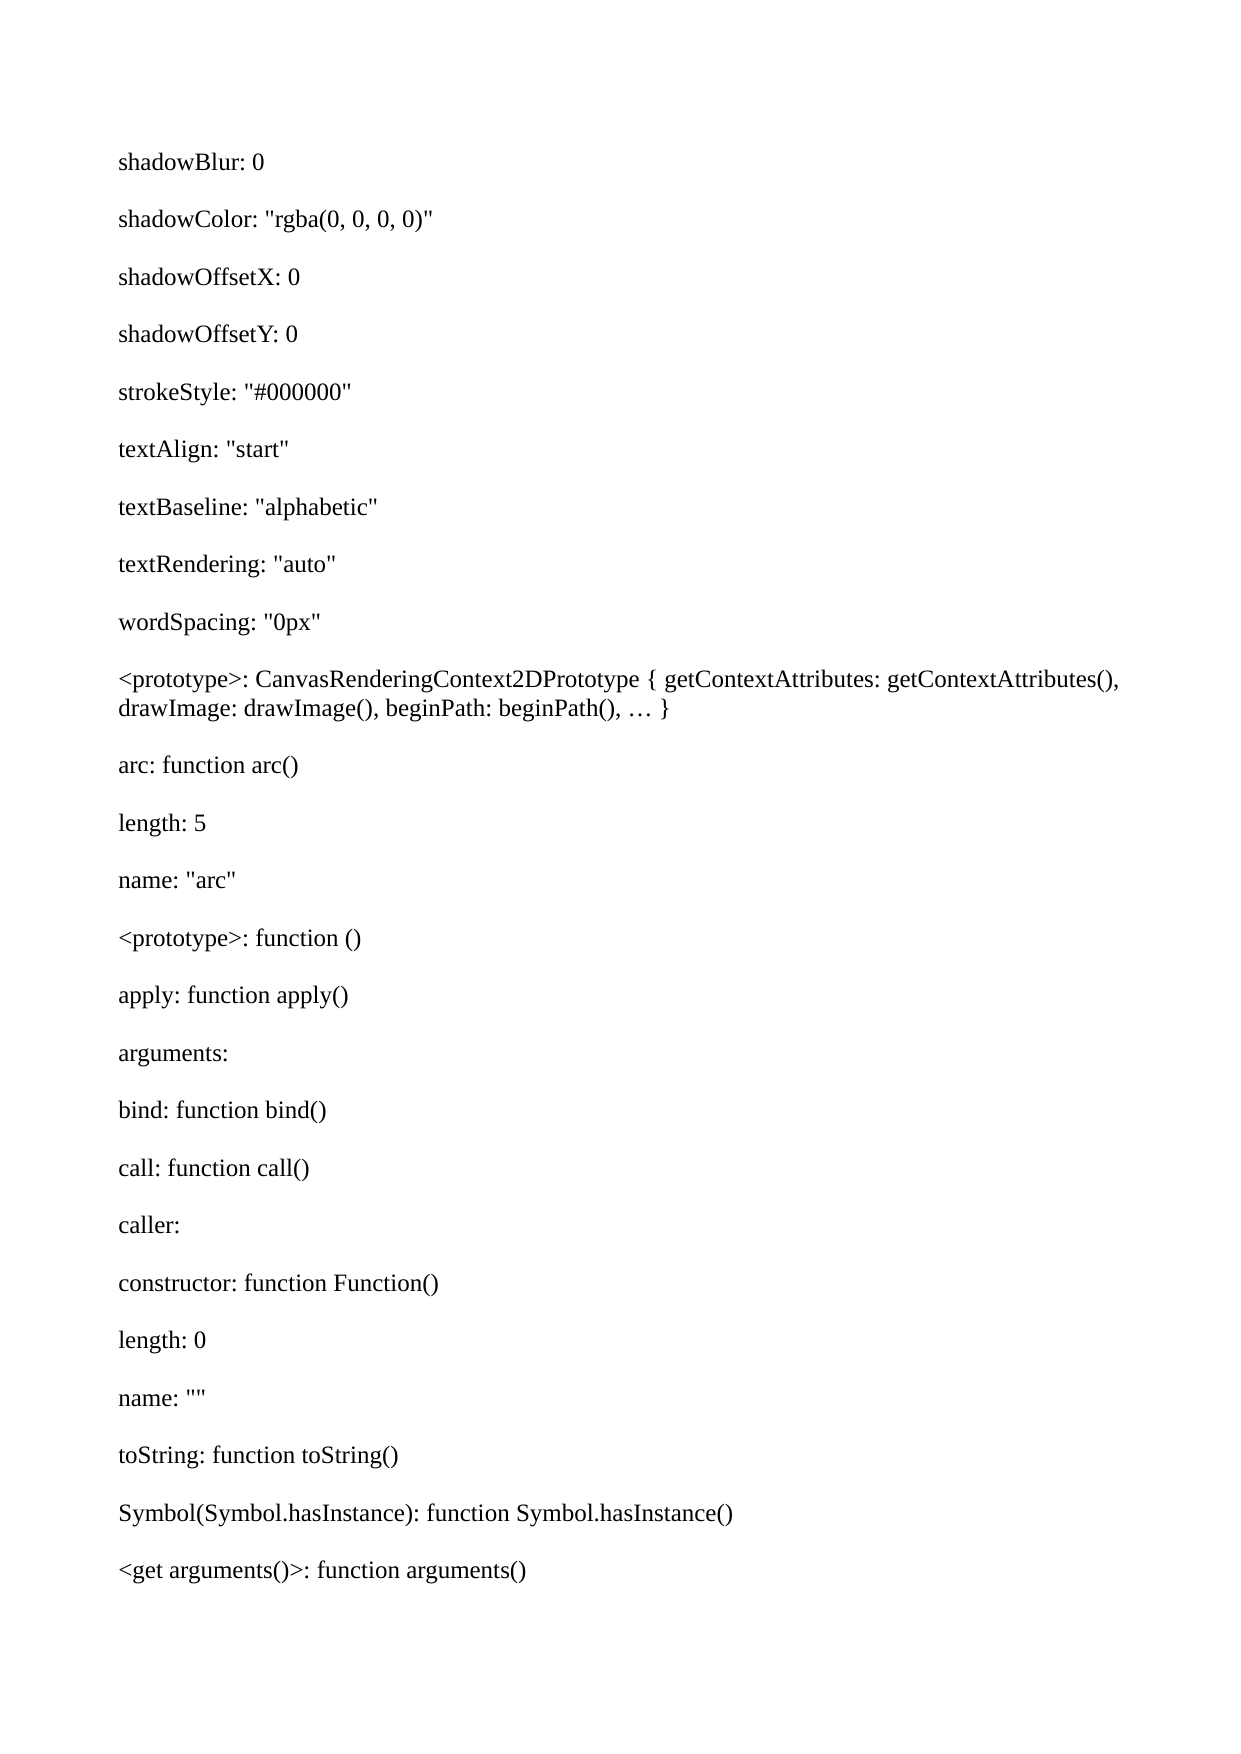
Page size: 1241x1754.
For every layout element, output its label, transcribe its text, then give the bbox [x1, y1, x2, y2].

text ​​​​ [118, 1297, 1122, 1326]
text <get arguments()>: function arguments() [118, 1556, 1122, 1584]
text textBaseline: "alphabetic" [118, 492, 1122, 521]
text arc: function arc() [118, 751, 1122, 779]
text bind: function bind() [118, 1096, 1122, 1124]
text ​ [118, 406, 1122, 434]
text ​ [118, 118, 1122, 147]
text ​​​ [118, 894, 1122, 923]
text call: function call() [118, 1153, 1122, 1182]
text ​​​​ [118, 1239, 1122, 1268]
text length: 5 [118, 808, 1122, 837]
text ​ [118, 578, 1122, 607]
text ​​​ [118, 837, 1122, 866]
text toString: function toString() [118, 1441, 1122, 1469]
text shadowColor: "rgba(0, 0, 0, 0)" [118, 204, 1122, 233]
text wordSpacing: "0px" [118, 607, 1122, 636]
text shadowBlur: 0 [118, 147, 1122, 176]
text ​ [118, 348, 1122, 377]
text ​ [118, 636, 1122, 664]
text ​ [118, 291, 1122, 319]
text length: 0 [118, 1326, 1122, 1354]
text ​​​​ [118, 1584, 1122, 1613]
text shadowOffsetX: 0 [118, 262, 1122, 291]
text <prototype>: function () [118, 923, 1122, 952]
text ​​​​ [118, 1469, 1122, 1498]
text caller: [118, 1211, 1122, 1239]
text ​​​​ [118, 1412, 1122, 1441]
text strokeStyle: "#000000" [118, 377, 1122, 406]
text ​​​​ [118, 1067, 1122, 1096]
text textAlign: "start" [118, 434, 1122, 463]
text ​​​​ [118, 1527, 1122, 1556]
text textRendering: "auto" [118, 549, 1122, 578]
text ​ [118, 233, 1122, 262]
text ​ [118, 521, 1122, 549]
text name: "arc" [118, 866, 1122, 894]
text apply: function apply() [118, 981, 1122, 1009]
text ​​​​ [118, 1182, 1122, 1211]
text name: "" [118, 1383, 1122, 1412]
text Symbol(Symbol.hasInstance): function Symbol.hasInstance() [118, 1498, 1122, 1527]
text ​​​​ [118, 952, 1122, 981]
text ​​​​ [118, 1124, 1122, 1153]
text ​​​​ [118, 1009, 1122, 1038]
text arguments: [118, 1038, 1122, 1067]
text ​ [118, 463, 1122, 492]
text constructor: function Function() [118, 1268, 1122, 1297]
text ​​ [118, 722, 1122, 751]
text ​​​ [118, 779, 1122, 808]
text <prototype>: CanvasRenderingContext2DPrototype { getContextAttributes: getContextAttributes(), drawImage: drawImage(), beginPath: beginPath(), … } [118, 664, 1122, 722]
text shadowOffsetY: 0 [118, 319, 1122, 348]
text ​​​​ [118, 1354, 1122, 1383]
text ​ [118, 176, 1122, 204]
